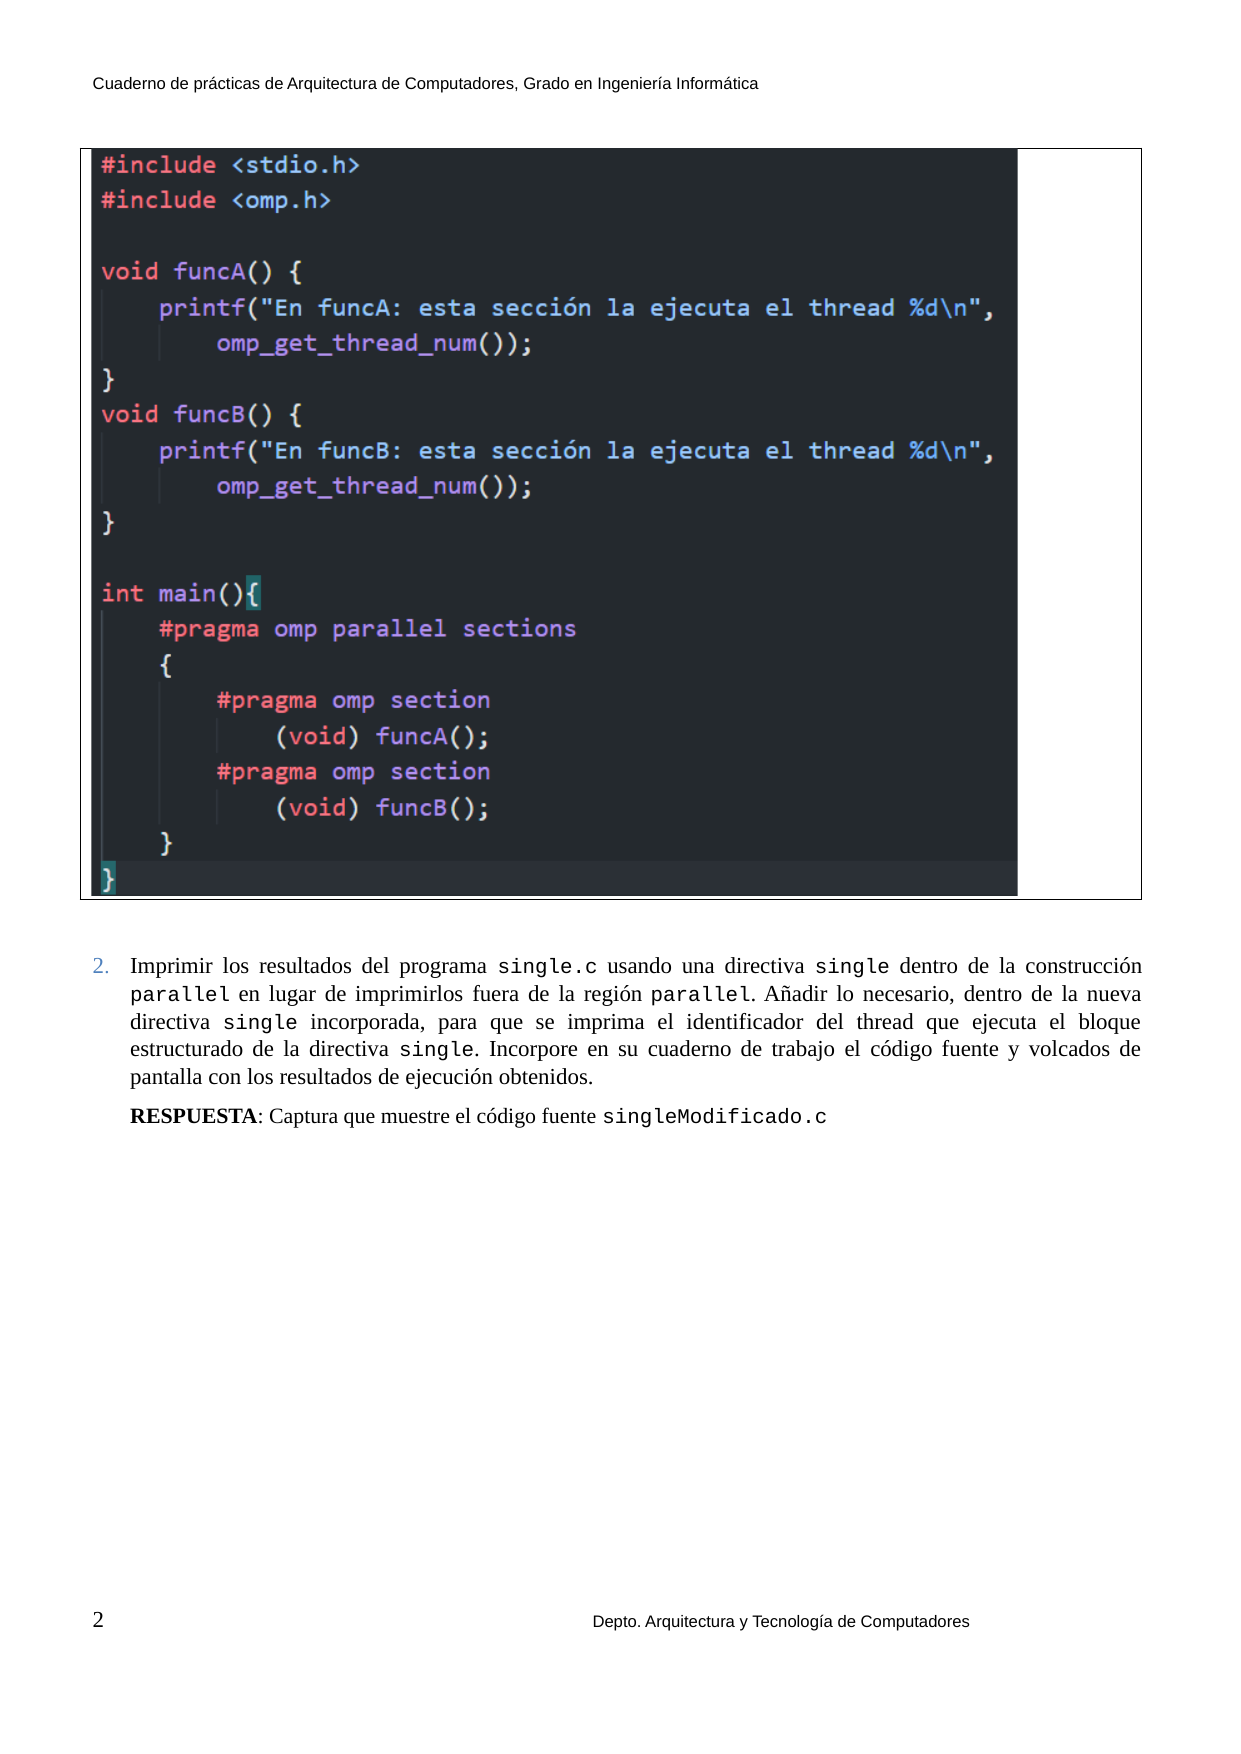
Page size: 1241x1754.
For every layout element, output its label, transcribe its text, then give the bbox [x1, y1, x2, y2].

text RESPUESTA: Captura que muestre el código fuente singleModificado.c [130, 1102, 1143, 1129]
list Imprimir los resultados del programa single.c usando una directiva single dentro de la construcción parallel en lugar de imprimirlos fuera de la región parallel. Añadir lo necesario, dentro de la nueva directiva single incorporada, para que se imprima el identificador del thread que ejecuta el bloque estructurado de la directiva single. Incorpore en su cuaderno de trabajo el código fuente y volcados de pantalla con los resultados de ejecución obtenidos. [92, 952, 1143, 1089]
table_header [81, 149, 1141, 899]
